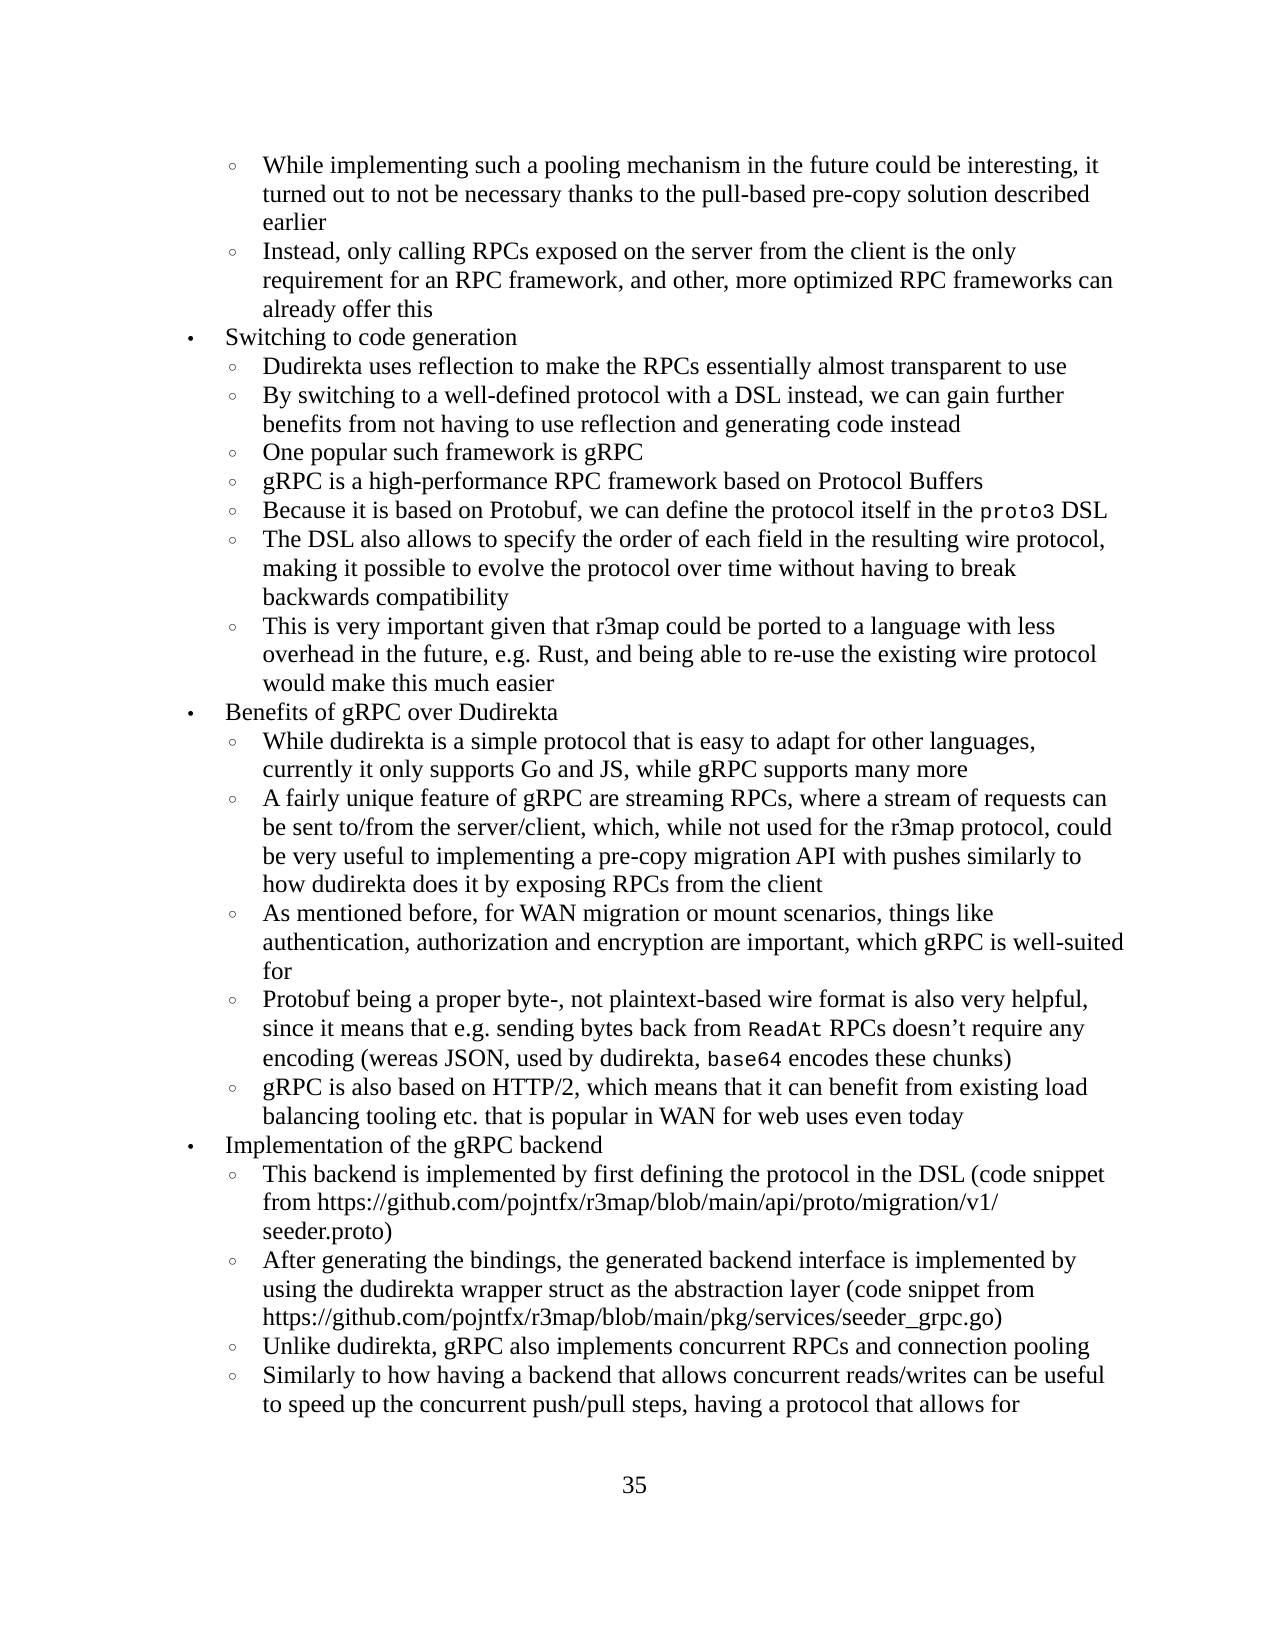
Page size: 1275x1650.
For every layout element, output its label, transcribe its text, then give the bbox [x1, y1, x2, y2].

list One popular such framework is gRPC [225, 437, 1125, 466]
list The DSL also allows to specify the order of each field in the resulting wire protocol, making it possible to evolve the protocol over time without having to break backwards compatibility [225, 524, 1125, 611]
list As mentioned before, for WAN migration or mount scenarios, things like authentication, authorization and encryption are important, which gRPC is well-suited for [225, 898, 1125, 984]
list Dudirekta uses reflection to make the RPCs essentially almost transparent to use [225, 351, 1125, 380]
list This backend is implemented by first defining the protocol in the DSL (code snippet from https://github.com/pojntfx/r3map/blob/main/api/proto/migration/v1/seeder.proto) [225, 1159, 1125, 1245]
list Unlike dudirekta, gRPC also implements concurrent RPCs and connection pooling [225, 1331, 1125, 1360]
list Instead, only calling RPCs exposed on the server from the client is the only requirement for an RPC framework, and other, more optimized RPC frameworks can already offer this [225, 236, 1125, 322]
list After generating the bindings, the generated backend interface is implemented by using the dudirekta wrapper struct as the abstraction layer (code snippet from https://github.com/pojntfx/r3map/blob/main/pkg/services/seeder_grpc.go) [225, 1245, 1125, 1331]
list gRPC is also based on HTTP/2, which means that it can benefit from existing load balancing tooling etc. that is popular in WAN for web uses even today [225, 1072, 1125, 1130]
list A fairly unique feature of gRPC are streaming RPCs, where a stream of requests can be sent to/from the server/client, which, while not used for the r3map protocol, could be very useful to implementing a pre-copy migration API with pushes similarly to how dudirekta does it by exposing RPCs from the client [225, 783, 1125, 898]
list gRPC is a high-performance RPC framework based on Protocol Buffers [225, 466, 1125, 495]
list Protobuf being a proper byte-, not plaintext-based wire format is also very helpful, since it means that e.g. sending bytes back from ReadAt RPCs doesn’t require any encoding (wereas JSON, used by dudirekta, base64 encodes these chunks) [225, 984, 1125, 1072]
list Switching to code generation [187, 322, 1125, 351]
list This is very important given that r3map could be ported to a language with less overhead in the future, e.g. Rust, and being able to re-use the existing wire protocol would make this much easier [225, 611, 1125, 697]
list By switching to a well-defined protocol with a DSL instead, we can gain further benefits from not having to use reflection and generating code instead [225, 380, 1125, 437]
list While implementing such a pooling mechanism in the future could be interesting, it turned out to not be necessary thanks to the pull-based pre-copy solution described earlier [225, 150, 1125, 236]
list Similarly to how having a backend that allows concurrent reads/writes can be useful to speed up the concurrent push/pull steps, having a protocol that allows for [225, 1360, 1125, 1417]
list Because it is based on Protobuf, we can define the protocol itself in the proto3 DSL [225, 495, 1125, 524]
list Benefits of gRPC over Dudirekta [187, 697, 1125, 726]
list While dudirekta is a simple protocol that is easy to adapt for other languages, currently it only supports Go and JS, while gRPC supports many more [225, 726, 1125, 783]
list Implementation of the gRPC backend [187, 1130, 1125, 1159]
